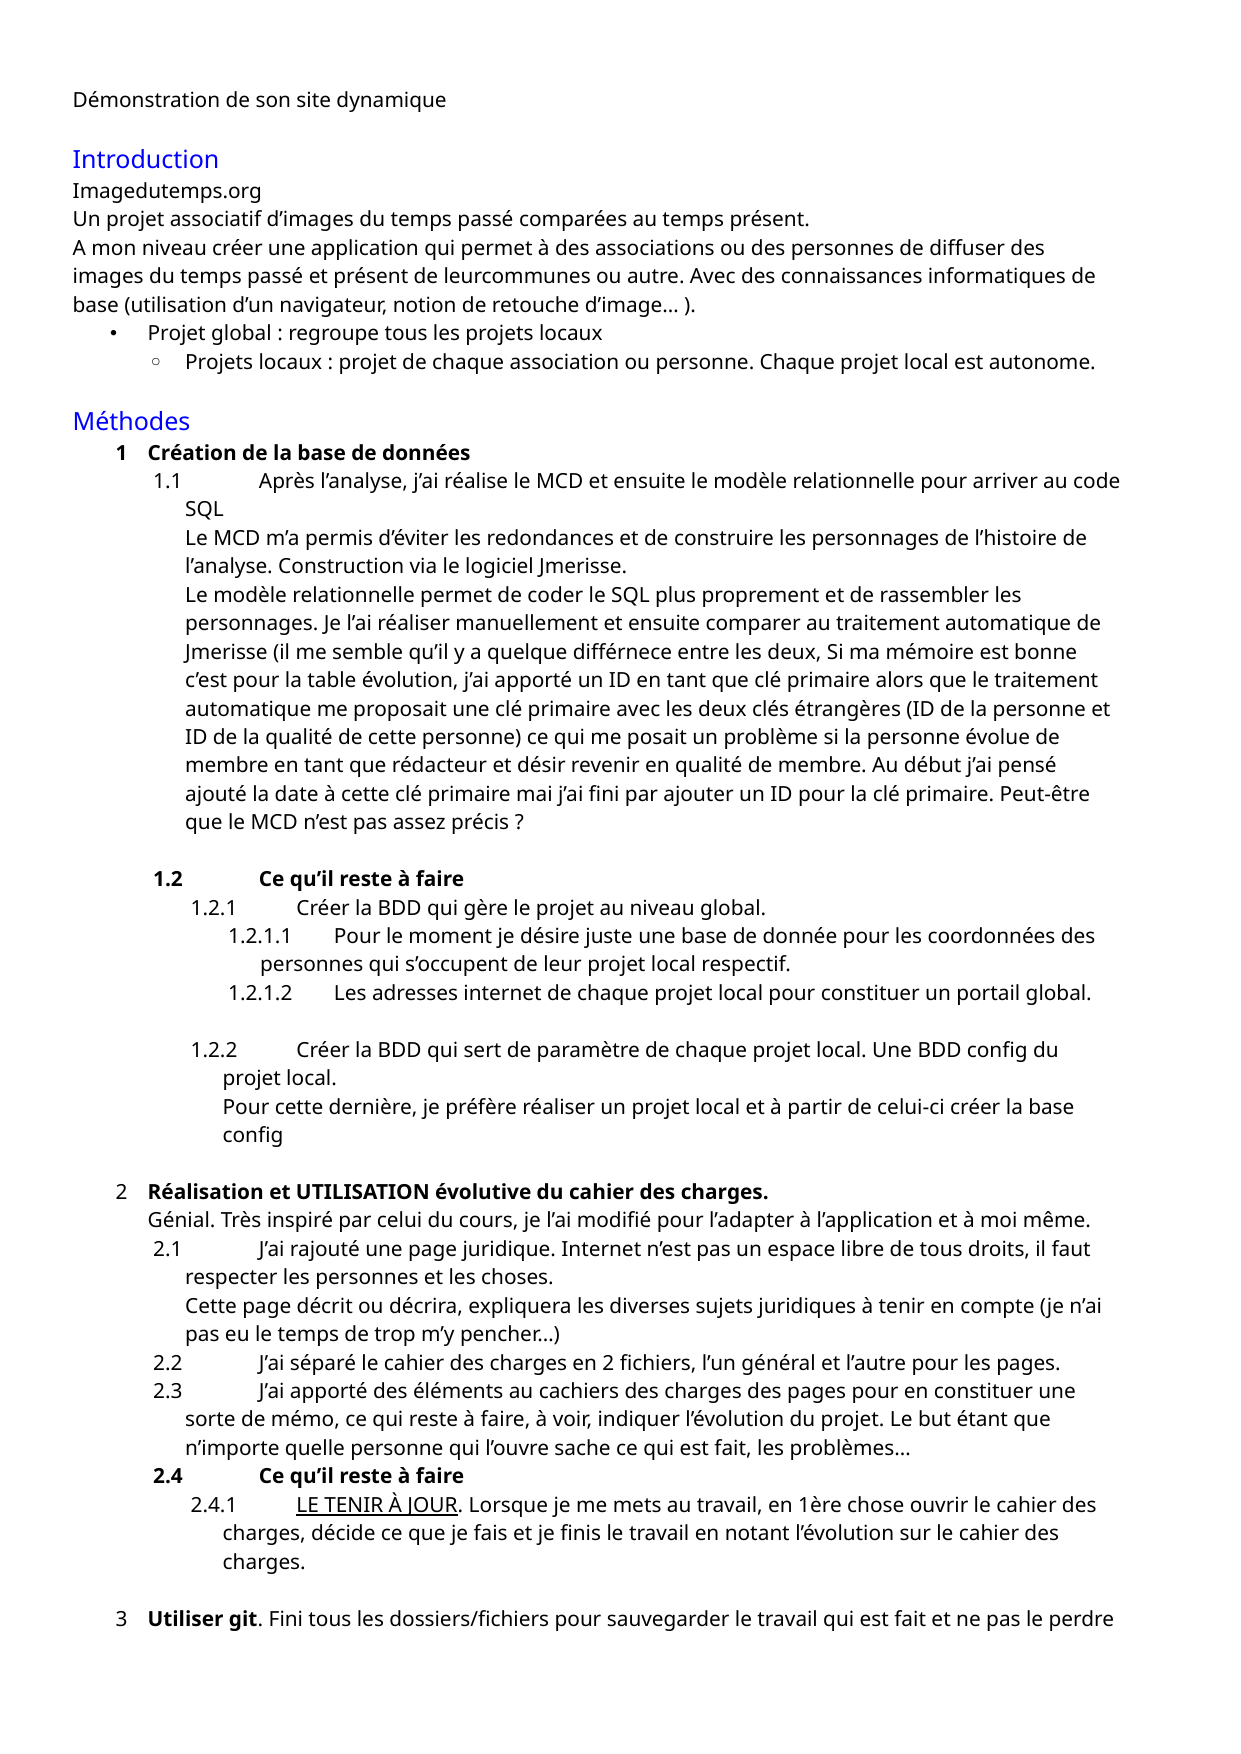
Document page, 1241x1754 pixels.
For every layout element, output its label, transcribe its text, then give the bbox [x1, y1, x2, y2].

list Réalisation et UTILISATION évolutive du cahier des charges. Génial. Très inspiré par celui du cours, je l’ai modifié pour l’adapter à l’application et à moi même. [110, 1177, 1122, 1234]
text Démonstration de son site dynamique [72, 85, 1122, 114]
list Créer la BDD qui sert de paramètre de chaque projet local. Une BDD config du projet local. Pour cette dernière, je préfère réaliser un projet local et à partir de celui-ci créer la base config [185, 1035, 1122, 1177]
list Projet global : regroupe tous les projets locaux [110, 318, 1122, 347]
text A mon niveau créer une application qui permet à des associations ou des personnes de diffuser des images du temps passé et présent de leurcommunes ou autre. Avec des connaissances informatiques de base (utilisation d’un navigateur, notion de retouche d’image… ). [72, 233, 1122, 318]
list J’ai apporté des éléments au cachiers des charges des pages pour en constituer une sorte de mémo, ce qui reste à faire, à voir, indiquer l’évolution du projet. Le but étant que n’importe quelle personne qui l’ouvre sache ce qui est fait, les problèmes… [147, 1376, 1122, 1461]
text Imagedutemps.org [72, 176, 1122, 204]
list Ce qu’il reste à faire [147, 1461, 1122, 1490]
list J’ai rajouté une page juridique. Internet n’est pas un espace libre de tous droits, il faut respecter les personnes et les choses. Cette page décrit ou décrira, expliquera les diverses sujets juridiques à tenir en compte (je n’ai pas eu le temps de trop m’y pencher…) [147, 1234, 1122, 1348]
text Méthodes [72, 404, 1122, 438]
list Ce qu’il reste à faire [147, 864, 1122, 893]
list Après l’analyse, j’ai réalise le MCD et ensuite le modèle relationnelle pour arriver au code SQL Le MCD m’a permis d’éviter les redondances et de construire les personnages de l’histoire de l’analyse. Construction via le logiciel Jmerisse. Le modèle relationnelle permet de coder le SQL plus proprement et de rassembler les personnages. Je l’ai réaliser manuellement et ensuite comparer au traitement automatique de Jmerisse (il me semble qu’il y a quelque différnece entre les deux, Si ma mémoire est bonne c’est pour la table évolution, j’ai apporté un ID en tant que clé primaire alors que le traitement automatique me proposait une clé primaire avec les deux clés étrangères (ID de la personne et ID de la qualité de cette personne) ce qui me posait un problème si la personne évolue de membre en tant que rédacteur et désir revenir en qualité de membre. Au début j’ai pensé ajouté la date à cette clé primaire mai j’ai fini par ajouter un ID pour la clé primaire. Peut-être que le MCD n’est pas assez précis ? [147, 466, 1122, 864]
list Les adresses internet de chaque projet local pour constituer un portail global. [222, 978, 1122, 1035]
list LE TENIR À JOUR. Lorsque je me mets au travail, en 1ère chose ouvrir le cahier des charges, décide ce que je fais et je finis le travail en notant l’évolution sur le cahier des charges. [185, 1490, 1122, 1604]
list Création de la base de données [110, 438, 1122, 466]
list Pour le moment je désire juste une base de donnée pour les coordonnées des personnes qui s’occupent de leur projet local respectif. [222, 921, 1122, 978]
list Projets locaux : projet de chaque association ou personne. Chaque projet local est autonome. [147, 347, 1122, 375]
text Un projet associatif d’images du temps passé comparées au temps présent. [72, 204, 1122, 233]
list Utiliser git. Fini tous les dossiers/fichiers pour sauvegarder le travail qui est fait et ne pas le perdre [110, 1604, 1122, 1632]
text Introduction [72, 142, 1122, 176]
list Créer la BDD qui gère le projet au niveau global. [185, 893, 1122, 921]
list J’ai séparé le cahier des charges en 2 fichiers, l’un général et l’autre pour les pages. [147, 1348, 1122, 1376]
